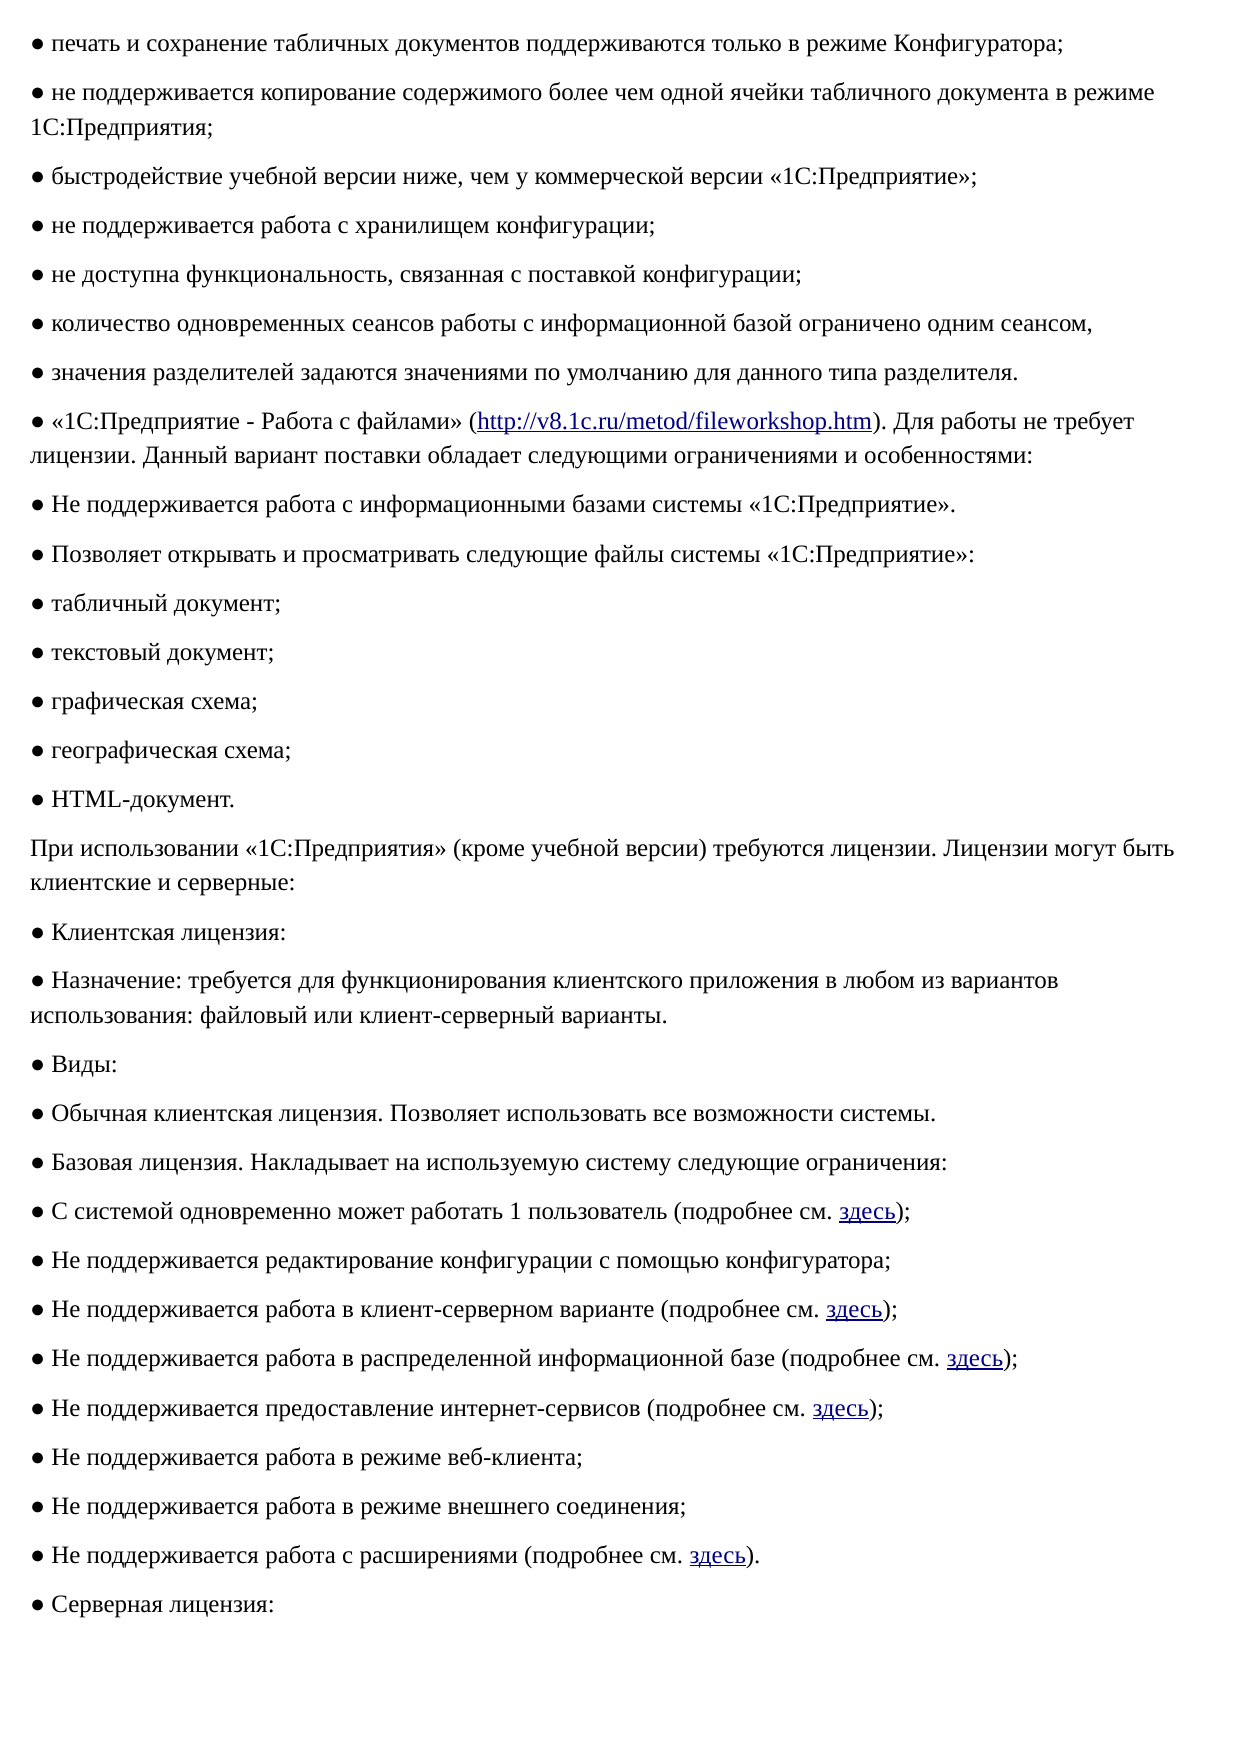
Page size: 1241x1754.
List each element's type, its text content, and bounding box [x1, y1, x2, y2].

text ● Виды: [30, 1049, 1211, 1078]
text ● Клиентская лицензия: [30, 917, 1211, 945]
text ● Не поддерживается работа в режиме веб-клиента; [30, 1442, 1211, 1470]
text ● текстовый документ; [30, 637, 1211, 666]
text ● Не поддерживается работа в распределенной информационной базе (подробнее см. здесь); [30, 1343, 1211, 1372]
text ● Не поддерживается работа с расширениями (подробнее см. здесь). [30, 1540, 1211, 1568]
text ● Не поддерживается работа с информационными базами системы «1С:Предприятие». [30, 489, 1211, 518]
text ● Базовая лицензия. Накладывает на используемую систему следующие ограничения: [30, 1147, 1211, 1176]
text При использовании «1С:Предприятия» (кроме учебной версии) требуются лицензии. Лицензии могут быть клиентские и серверные: [30, 833, 1211, 896]
text ● не поддерживается копирование содержимого более чем одной ячейки табличного документа в режиме 1С:Предприятия; [30, 77, 1211, 140]
text ● Серверная лицензия: [30, 1589, 1211, 1618]
text ● не доступна функциональность, связанная с поставкой конфигурации; [30, 259, 1211, 288]
text ● Не поддерживается работа в режиме внешнего соединения; [30, 1491, 1211, 1519]
text ● Не поддерживается редактирование конфигурации с помощью конфигуратора; [30, 1245, 1211, 1274]
text ● «1С:Предприятие ‑ Работа с файлами» (http://v8.1c.ru/metod/fileworkshop.htm). Для работы не требует лицензии. Данный вариант поставки обладает следующими ограничениями и особенностями: [30, 406, 1211, 469]
text ● быстродействие учебной версии ниже, чем у коммерческой версии «1С:Предприятие»; [30, 161, 1211, 189]
text ● количество одновременных сеансов работы с информационной базой ограничено одним сеансом, [30, 308, 1211, 337]
text ● печать и сохранение табличных документов поддерживаются только в режиме Конфигуратора; [30, 28, 1211, 57]
text ● HTML-документ. [30, 784, 1211, 813]
text ● табличный документ; [30, 588, 1211, 616]
text ● не поддерживается работа с хранилищем конфигурации; [30, 210, 1211, 238]
text ● Позволяет открывать и просматривать следующие файлы системы «1С:Предприятие»: [30, 539, 1211, 567]
text ● С системой одновременно может работать 1 пользователь (подробнее см. здесь); [30, 1196, 1211, 1225]
text ● Не поддерживается работа в клиент-серверном варианте (подробнее см. здесь); [30, 1294, 1211, 1323]
text ● географическая схема; [30, 735, 1211, 764]
text ● Обычная клиентская лицензия. Позволяет использовать все возможности системы. [30, 1098, 1211, 1127]
text ● Не поддерживается предоставление интернет-сервисов (подробнее см. здесь); [30, 1393, 1211, 1421]
text ● графическая схема; [30, 686, 1211, 714]
text ● Назначение: требуется для функционирования клиентского приложения в любом из вариантов использования: файловый или клиент-серверный варианты. [30, 966, 1211, 1029]
text ● значения разделителей задаются значениями по умолчанию для данного типа разделителя. [30, 357, 1211, 386]
